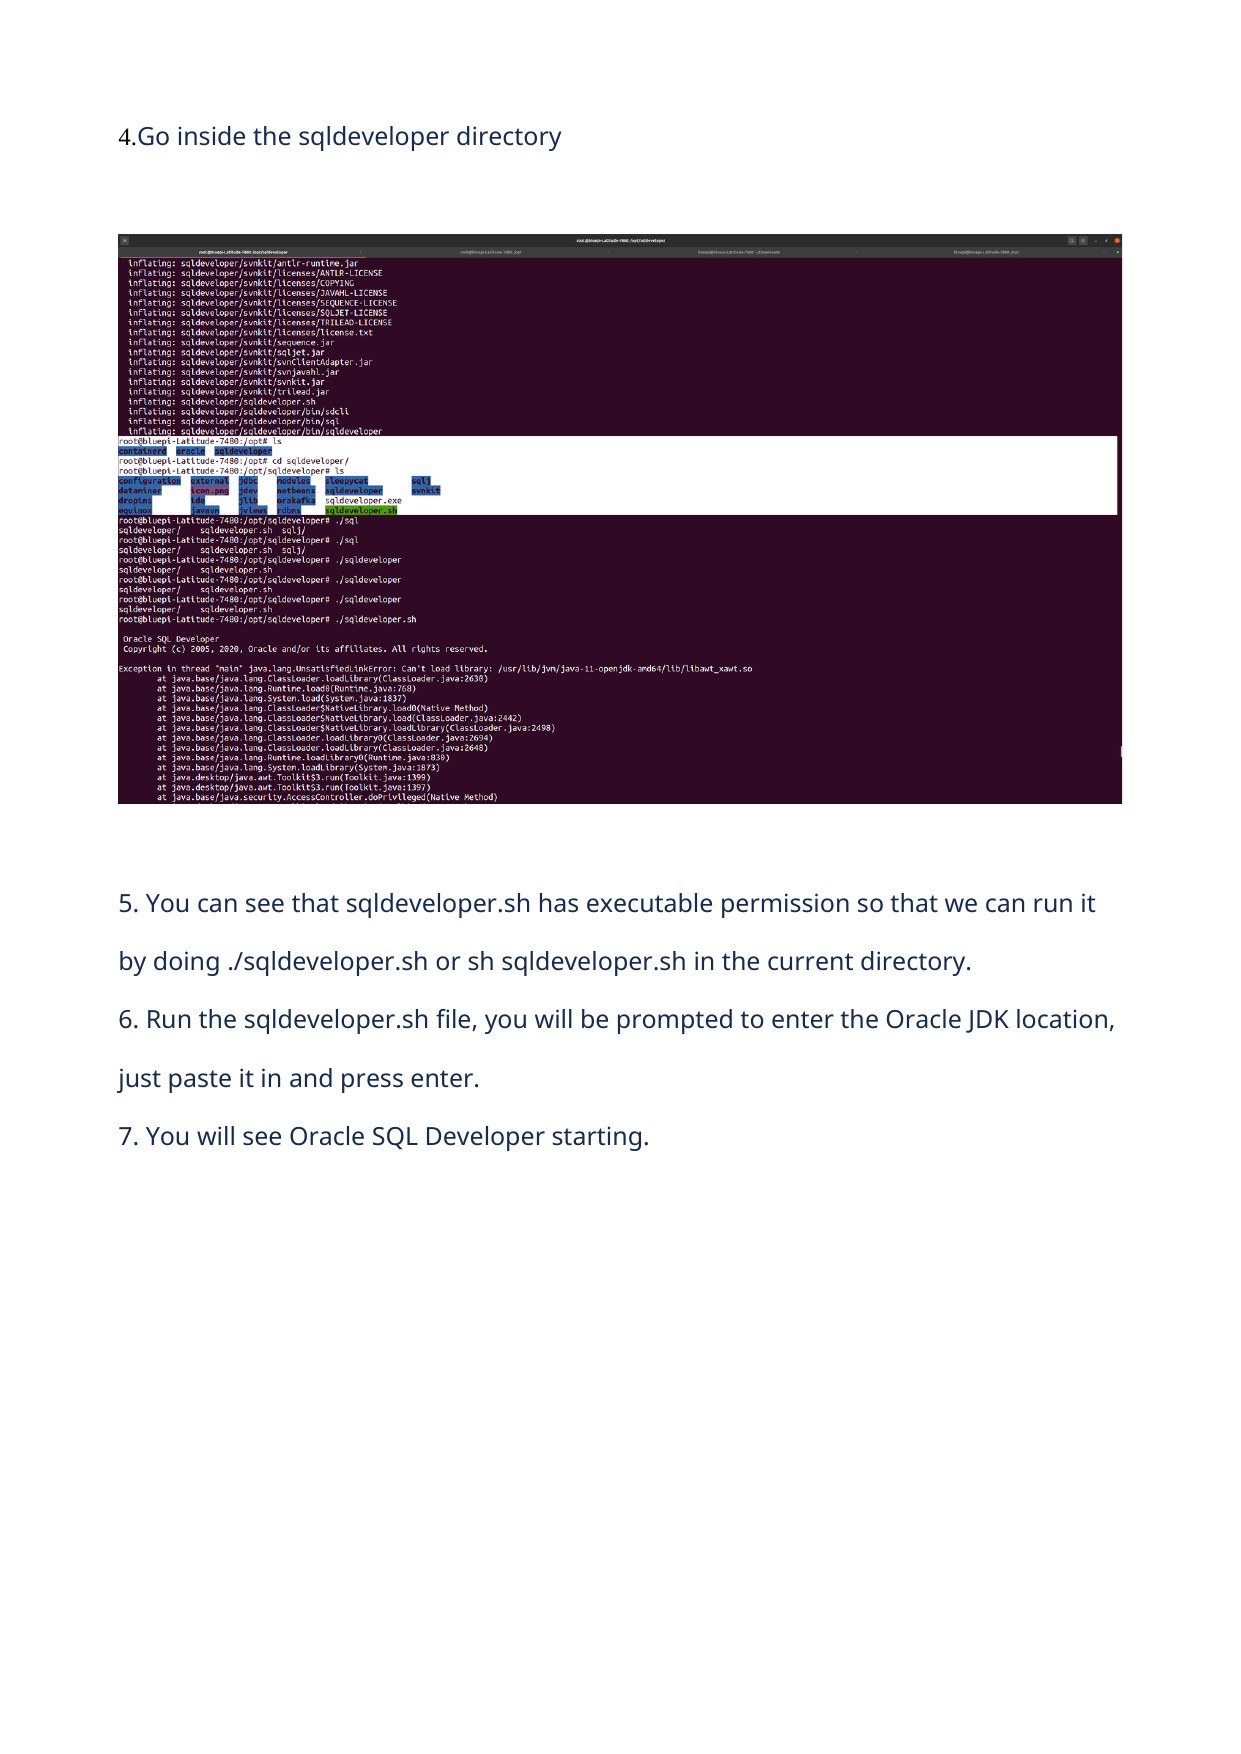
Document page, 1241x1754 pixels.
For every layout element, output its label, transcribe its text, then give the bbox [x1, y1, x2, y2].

list Go inside the sqldeveloper directory [118, 118, 1122, 152]
text 5. You can see that sqldeveloper.sh has executable permission so that we can run it by doing ./sqldeveloper.sh or sh sqldeveloper.sh in the current directory. [118, 886, 1122, 978]
text 7. You will see Oracle SQL Developer starting. [118, 1118, 1122, 1152]
picture [118, 234, 1123, 804]
text 6. Run the sqldeveloper.sh file, you will be prompted to enter the Oracle JDK location, just paste it in and press enter. [118, 1002, 1122, 1094]
